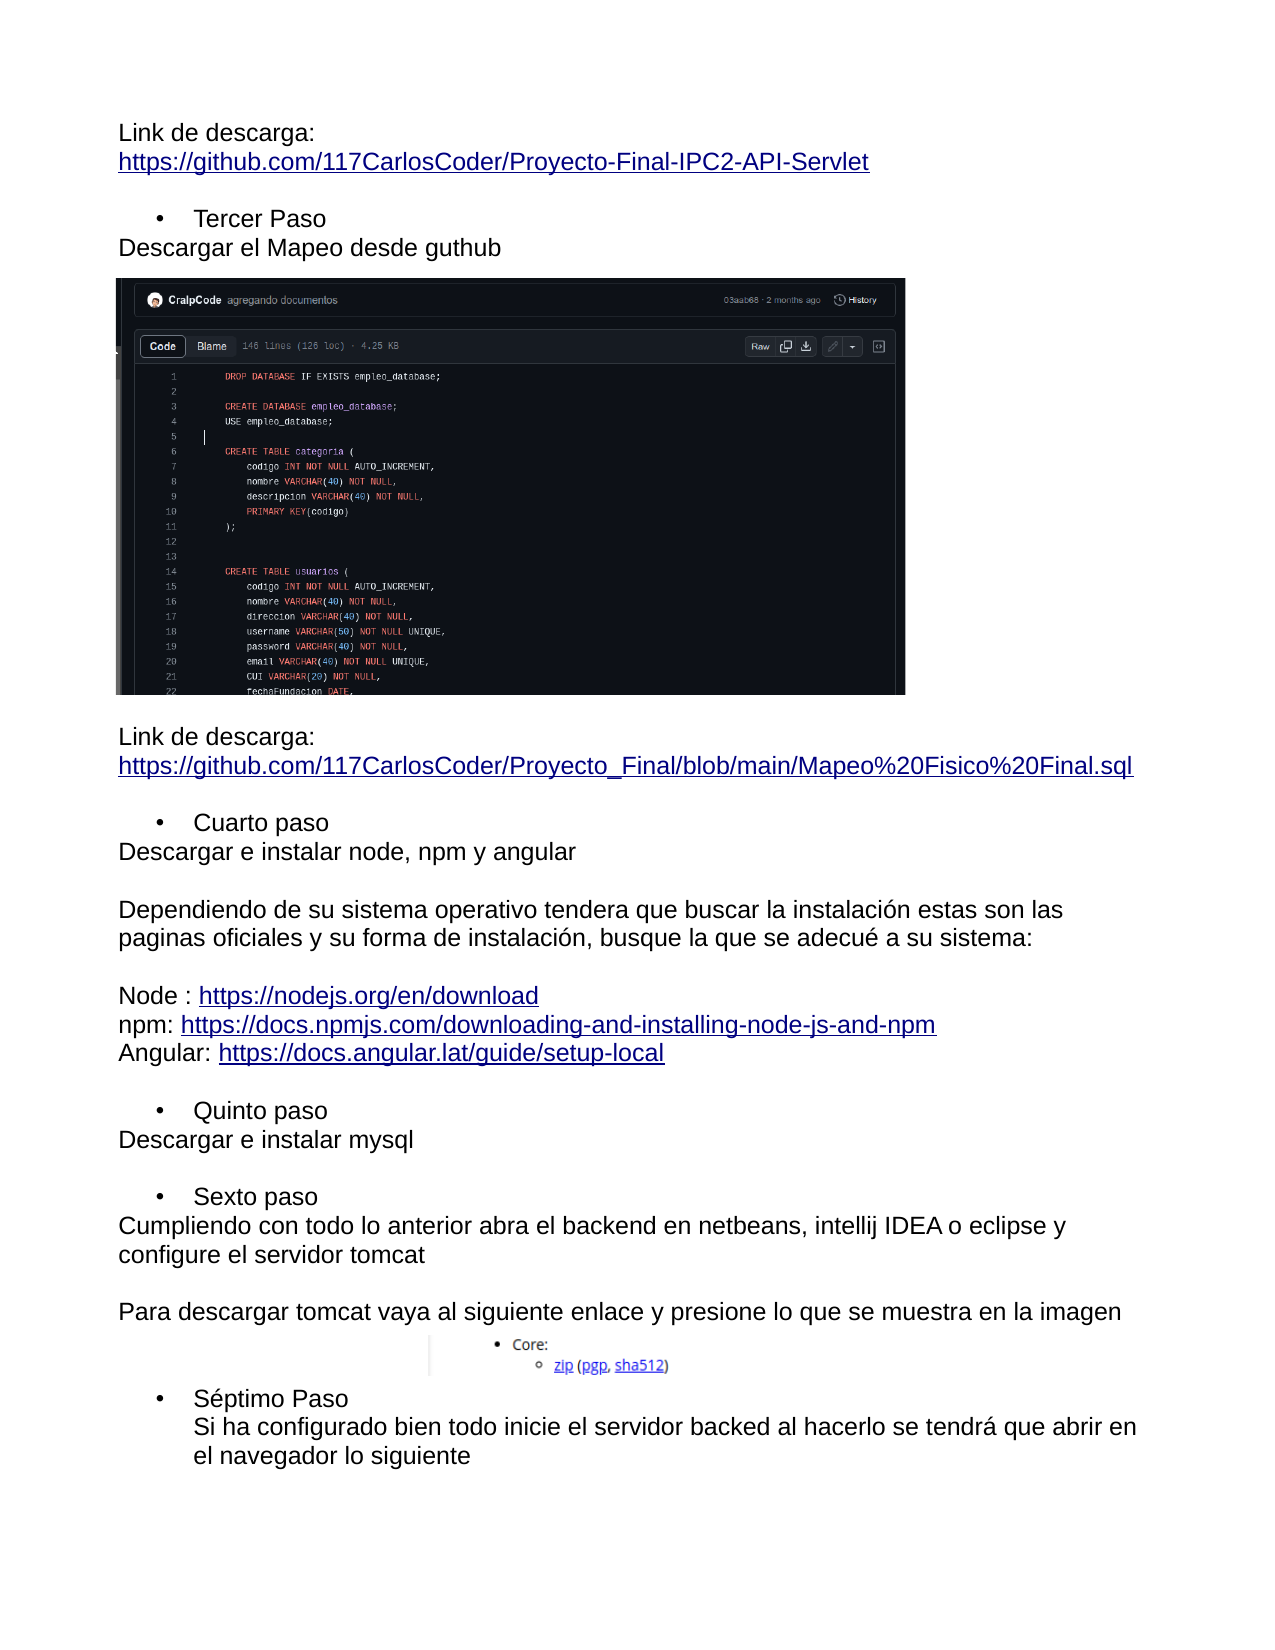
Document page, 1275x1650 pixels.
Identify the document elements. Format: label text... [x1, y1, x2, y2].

text Link de descarga: https://github.com/117CarlosCoder/Proyecto-Final-IPC2-API-Servlet [118, 118, 1157, 176]
list Tercer Paso [156, 204, 1157, 233]
list Cuarto paso [156, 808, 1157, 837]
text Descargar e instalar node, npm y angular Dependiendo de su sistema operativo tendera que buscar la instalación estas son las paginas oficiales y su forma de instalación, busque la que se adecué a su sistema: Node : https://nodejs.org/en/download npm: https://docs.npmjs.com/downloading-and-installing-node-js-and-npm [118, 837, 1157, 1038]
list Quinto paso [156, 1096, 1157, 1125]
list Sexto paso [156, 1182, 1157, 1211]
text https://github.com/117CarlosCoder/Proyecto_Final/blob/main/Mapeo%20Fisico%20Final.sql [118, 751, 1157, 779]
text Link de descarga: [118, 722, 1157, 751]
picture [115, 278, 906, 695]
text Descargar el Mapeo desde guthub [118, 233, 1157, 262]
text Descargar e instalar mysql [118, 1125, 1157, 1153]
text Angular: https://docs.angular.lat/guide/setup-local [118, 1038, 1157, 1067]
text Para descargar tomcat vaya al siguiente enlace y presione lo que se muestra en la imagen [118, 1297, 1157, 1326]
text Cumpliendo con todo lo anterior abra el backend en netbeans, intellij IDEA o eclipse y configure el servidor tomcat [118, 1211, 1157, 1268]
list Si ha configurado bien todo inicie el servidor backed al hacerlo se tendrá que abrir en el navegador lo siguiente [156, 1412, 1157, 1527]
list Séptimo Paso [156, 1383, 1157, 1412]
